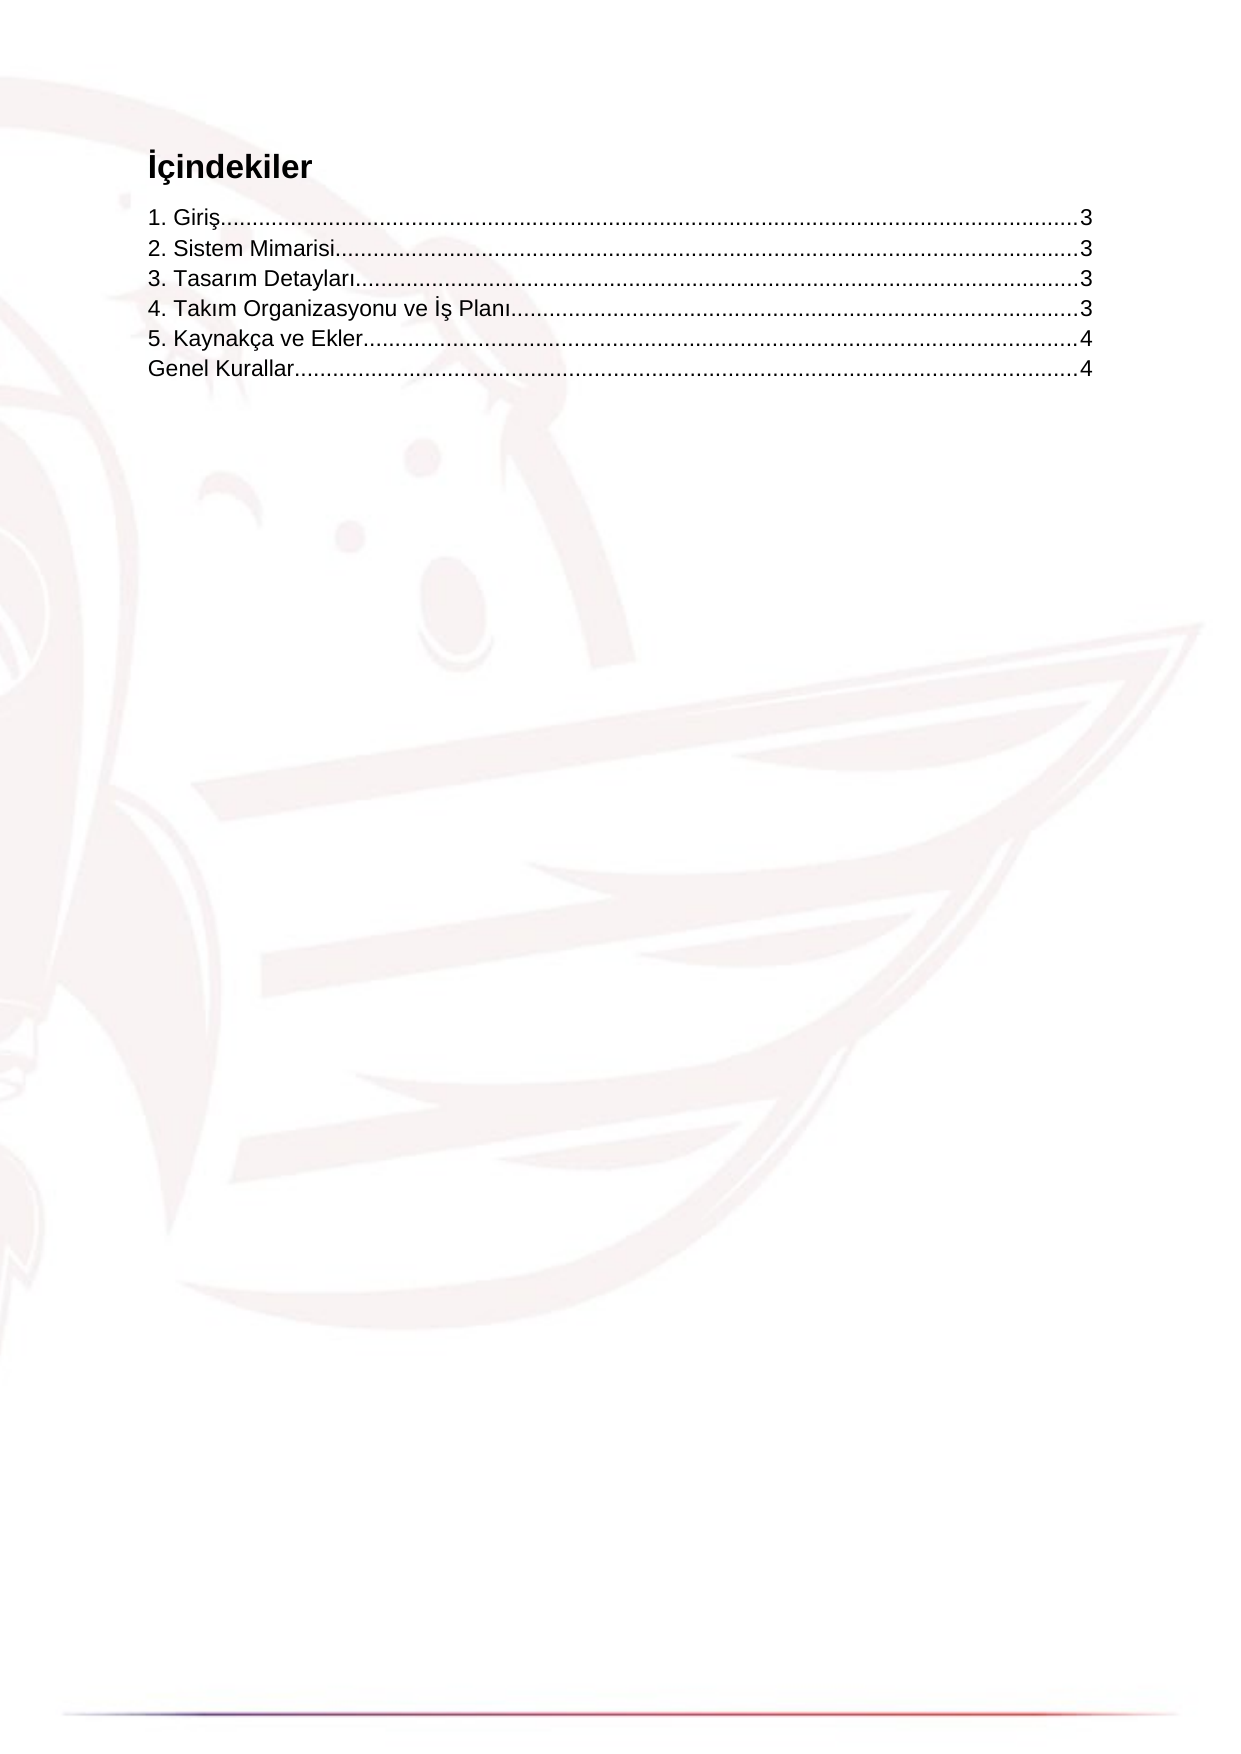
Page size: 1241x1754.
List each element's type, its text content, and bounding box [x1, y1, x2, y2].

picture [0, 0, 1241, 1754]
text 2. Sistem Mimarisi 3 [148, 234, 1093, 261]
text 3. Tasarım Detayları 3 [148, 265, 1093, 291]
text 1. Giriş 3 [148, 204, 1093, 231]
text Genel Kurallar 4 [148, 355, 1093, 382]
text 4. Takım Organizasyonu ve İş Planı 3 [148, 295, 1093, 321]
text 5. Kaynakça ve Ekler 4 [148, 325, 1093, 351]
subtitle İçindekiler [148, 148, 1093, 186]
